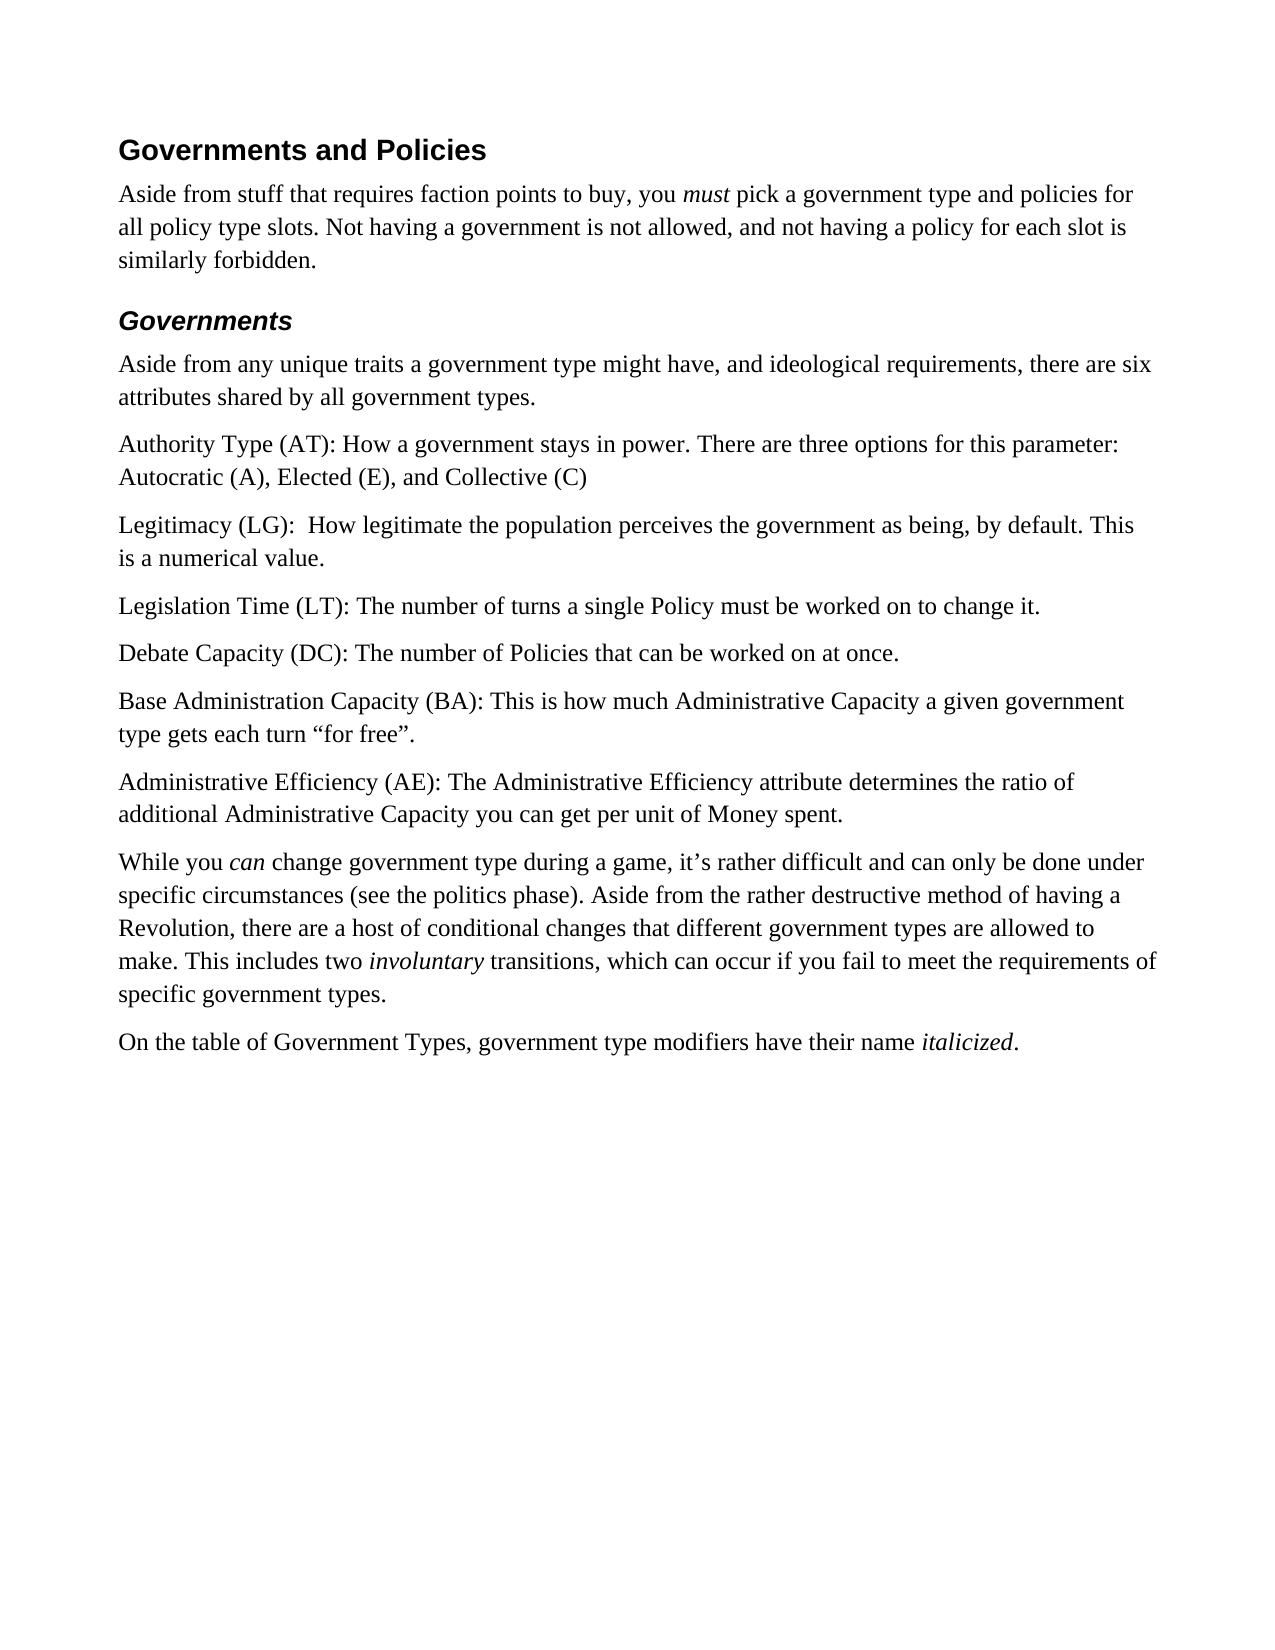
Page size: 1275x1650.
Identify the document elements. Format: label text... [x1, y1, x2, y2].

text While you can change government type during a game, it’s rather difficult and can only be done under specific circumstances (see the politics phase). Aside from the rather destructive method of having a Revolution, there are a host of conditional changes that different government types are allowed to make. This includes two involuntary transitions, which can occur if you fail to meet the requirements of specific government types. [118, 847, 1157, 1008]
text Administrative Efficiency (AE): The Administrative Efficiency attribute determines the ratio of additional Administrative Capacity you can get per unit of Money spent. [118, 767, 1157, 828]
text On the table of Government Types, government type modifiers have their name italicized. [118, 1027, 1157, 1056]
text Legislation Time (LT): The number of turns a single Policy must be worked on to change it. [118, 591, 1157, 619]
subtitle Governments and Policies [118, 133, 1157, 166]
text Legitimacy (LG): How legitimate the population perceives the government as being, by default. This is a numerical value. [118, 510, 1157, 572]
text Base Administration Capacity (BA): This is how much Administrative Capacity a given government type gets each turn “for free”. [118, 686, 1157, 748]
subtitle Governments [118, 305, 1157, 336]
text Aside from any unique traits a government type might have, and ideological requirements, there are six attributes shared by all government types. [118, 349, 1157, 411]
text Debate Capacity (DC): The number of Policies that can be worked on at once. [118, 638, 1157, 667]
text Authority Type (AT): How a government stays in power. There are three options for this parameter: Autocratic (A), Elected (E), and Collective (C) [118, 429, 1157, 491]
text Aside from stuff that requires faction points to buy, you must pick a government type and policies for all policy type slots. Not having a government is not allowed, and not having a policy for each slot is similarly forbidden. [118, 179, 1157, 274]
